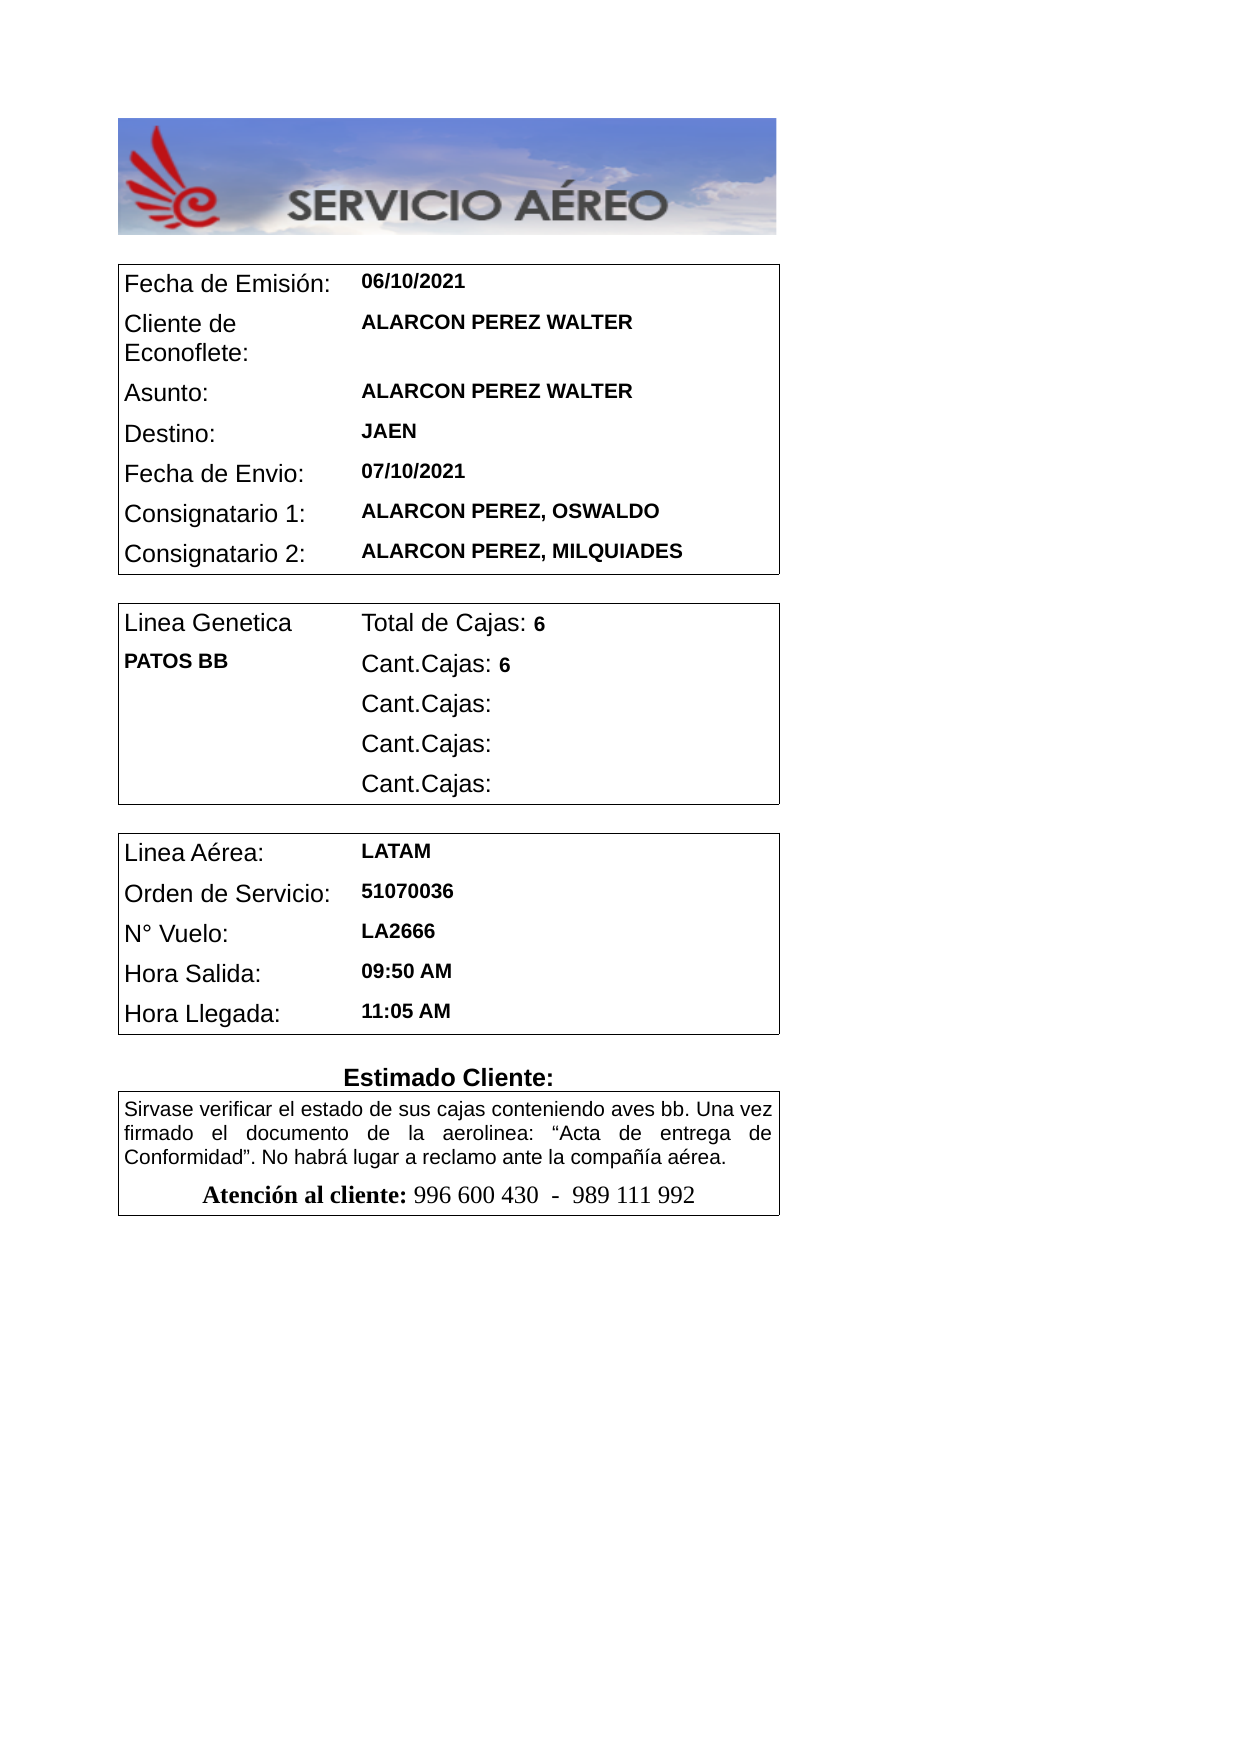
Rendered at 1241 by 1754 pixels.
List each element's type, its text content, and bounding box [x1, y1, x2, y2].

table_cell [119, 683, 356, 723]
table_cell [119, 764, 356, 804]
table_cell Asunto: [119, 373, 356, 413]
table_cell LATAM [356, 834, 779, 873]
table_cell Linea Genetica [119, 604, 356, 643]
table_cell Cliente de Econoflete: [119, 304, 356, 373]
table_cell Destino: [119, 413, 356, 453]
table_cell [118, 805, 356, 833]
table_cell Estimado Cliente: [118, 1035, 779, 1091]
table_cell 51070036 [356, 873, 779, 913]
table_cell [119, 723, 356, 763]
table_cell LA2666 [356, 913, 779, 953]
table_cell [356, 805, 779, 833]
table_cell [118, 575, 356, 603]
table_cell PATOS BB [119, 643, 356, 683]
table_cell Hora Llegada: [119, 994, 356, 1034]
table_cell Fecha de Envio: [119, 453, 356, 493]
table_cell Cant.Cajas: [356, 764, 779, 804]
table_cell Total de Cajas: 6 [356, 604, 779, 643]
table_cell [356, 575, 779, 603]
table_cell Cant.Cajas: [356, 723, 779, 763]
picture [118, 118, 777, 235]
table_cell Linea Aérea: [119, 834, 356, 873]
table_cell 07/10/2021 [356, 453, 779, 493]
table_cell 09:50 AM [356, 953, 779, 993]
table_cell ALARCON PEREZ WALTER [356, 373, 779, 413]
table_cell Cant.Cajas: 6 [356, 643, 779, 683]
table_cell ALARCON PEREZ, MILQUIADES [356, 534, 779, 574]
table_header Fecha de Emisión: [119, 265, 356, 304]
table_cell Hora Salida: [119, 953, 356, 993]
table_cell N° Vuelo: [119, 913, 356, 953]
table_cell ALARCON PEREZ, OSWALDO [356, 493, 779, 533]
table_cell Atención al cliente: 996 600 430 - 989 111 992 [119, 1175, 779, 1215]
table_cell Cant.Cajas: [356, 683, 779, 723]
table_cell ALARCON PEREZ WALTER [356, 304, 779, 373]
table_cell JAEN [356, 413, 779, 453]
table_cell Orden de Servicio: [119, 873, 356, 913]
table_cell Sirvase verificar el estado de sus cajas conteniendo aves bb. Una vez firmado el documento de la aerolinea: “Acta de entrega de Conformidad”. No habrá lugar a reclamo ante la compañía aérea. [119, 1092, 779, 1175]
table_cell 11:05 AM [356, 994, 779, 1034]
table_header 06/10/2021 [356, 265, 779, 304]
table_cell Consignatario 2: [119, 534, 356, 574]
table_cell Consignatario 1: [119, 493, 356, 533]
